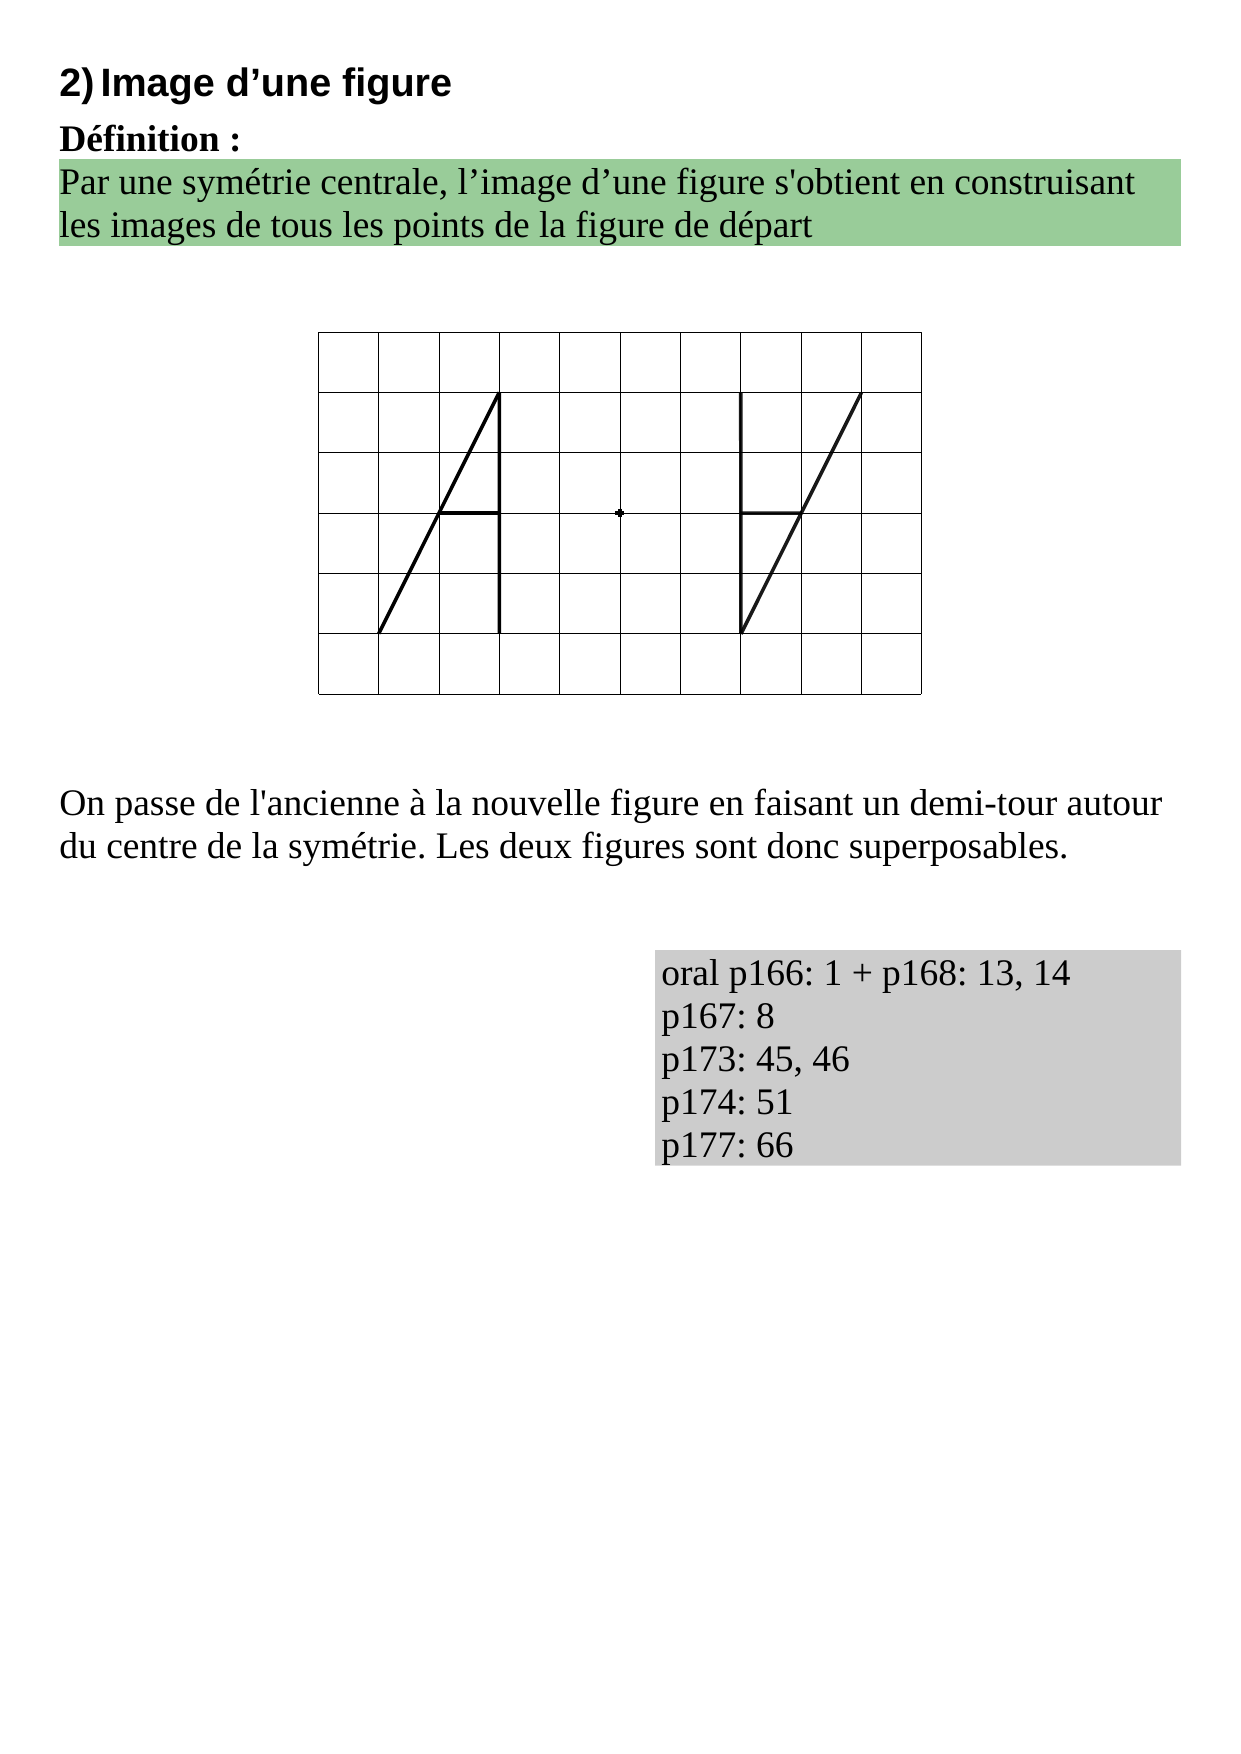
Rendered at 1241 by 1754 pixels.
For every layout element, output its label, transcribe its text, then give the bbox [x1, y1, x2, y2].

text On passe de l'ancienne à la nouvelle figure en faisant un demi-tour autour du centre de la symétrie. Les deux figures sont donc superposables. [59, 781, 1181, 867]
text Définition : [59, 116, 1181, 159]
list Image d’une figure [59, 59, 1181, 105]
text Par une symétrie centrale, l’image d’une figure s'obtient en construisant les images de tous les points de la figure de départ [59, 159, 1181, 246]
